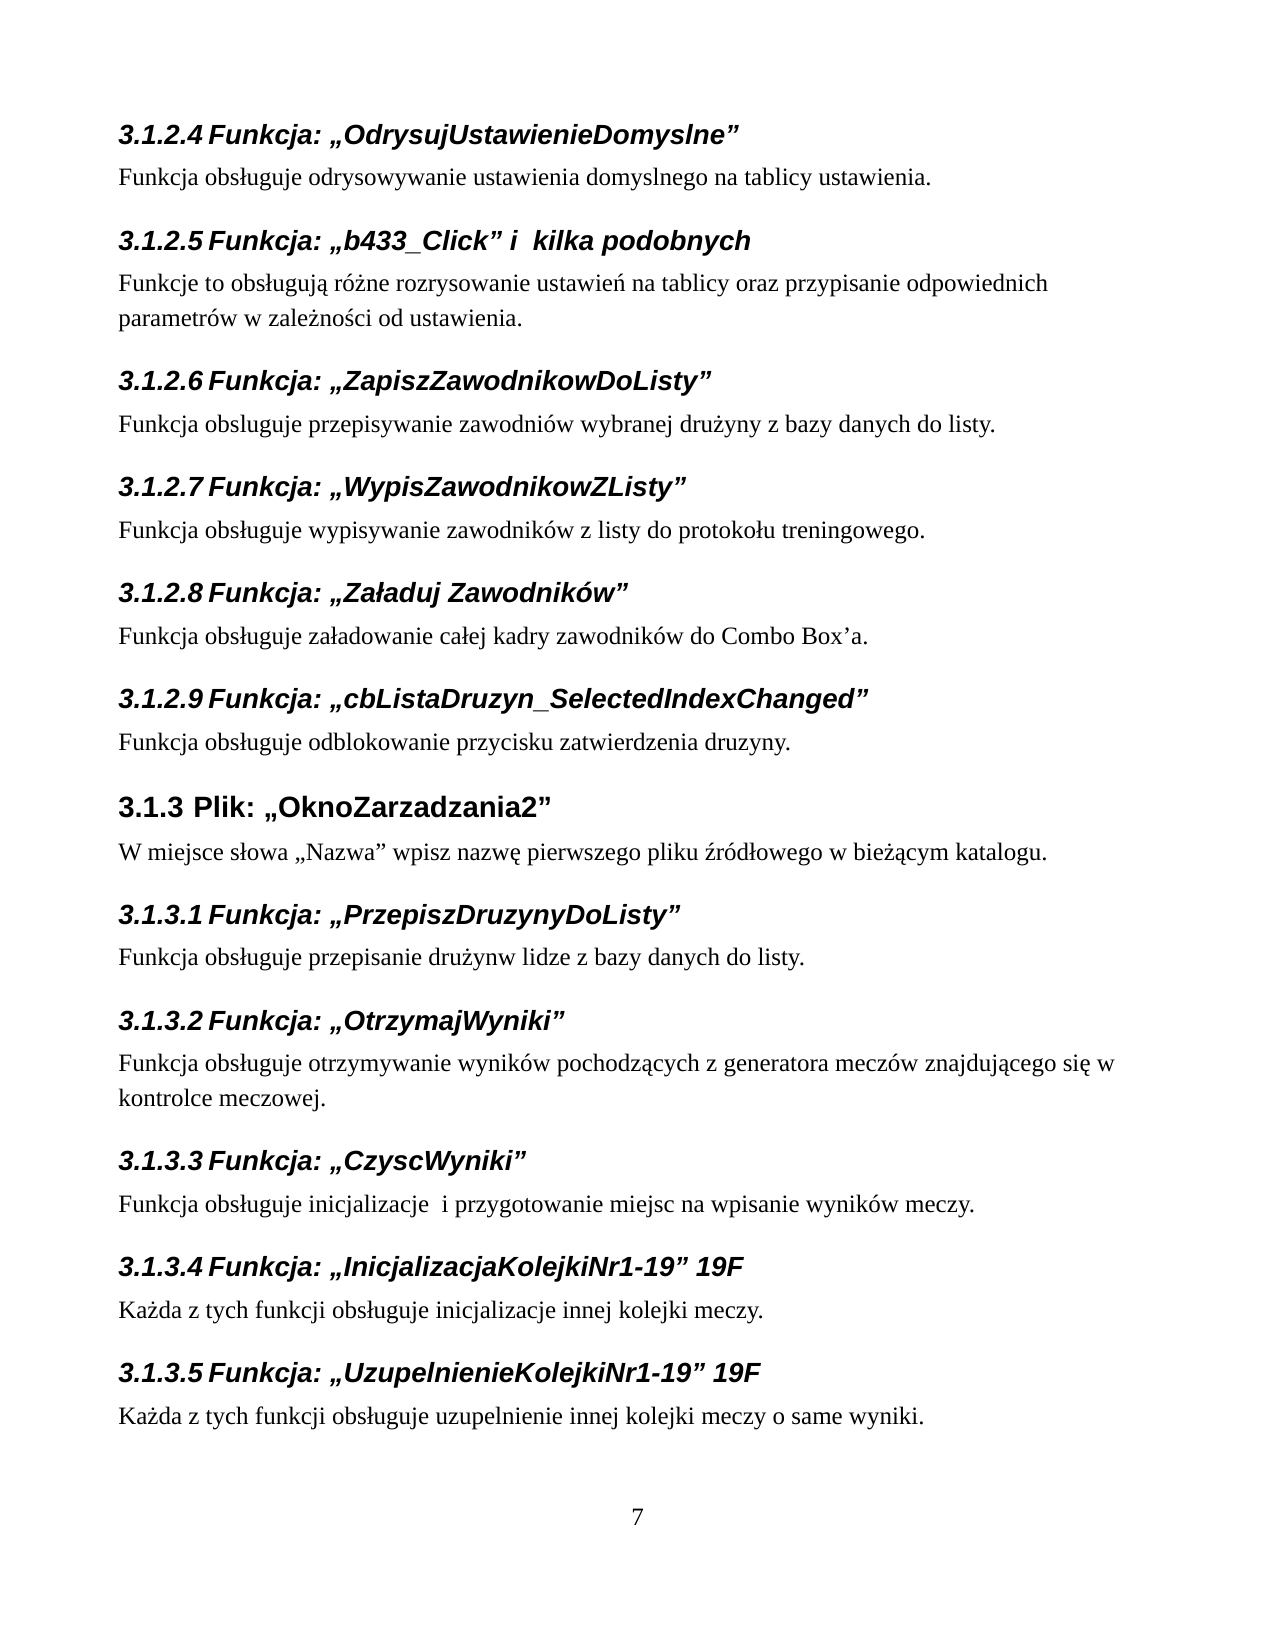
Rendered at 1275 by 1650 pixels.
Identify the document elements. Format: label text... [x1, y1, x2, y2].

text Funkcja obsługuje załadowanie całej kadry zawodników do Combo Box’a. [118, 621, 1157, 649]
text Każda z tych funkcji obsługuje inicjalizacje innej kolejki meczy. [118, 1295, 1157, 1323]
text Funkcja obsługuje wypisywanie zawodników z listy do protokołu treningowego. [118, 515, 1157, 543]
text W miejsce słowa „Nazwa” wpisz nazwę pierwszego pliku źródłowego w bieżącym katalogu. [118, 837, 1157, 865]
subtitle Funkcja: „Załaduj Zawodników” [118, 576, 1157, 608]
text Funkcja obsługuje otrzymywanie wyników pochodzących z generatora meczów znajdującego się w kontrolce meczowej. [118, 1048, 1157, 1112]
subtitle Funkcja: „OtrzymajWyniki” [118, 1004, 1157, 1036]
text Funkcja obsluguje przepisywanie zawodniów wybranej drużyny z bazy danych do listy. [118, 409, 1157, 438]
text Każda z tych funkcji obsługuje uzupelnienie innej kolejki meczy o same wyniki. [118, 1401, 1157, 1429]
text Funkcja obsługuje odblokowanie przycisku zatwierdzenia druzyny. [118, 727, 1157, 755]
subtitle Funkcja: „PrzepiszDruzynyDoListy” [118, 898, 1157, 930]
subtitle Funkcja: „CzyscWyniki” [118, 1144, 1157, 1176]
subtitle Funkcja: „WypisZawodnikowZListy” [118, 470, 1157, 502]
text Funkcja obsługuje odrysowywanie ustawienia domyslnego na tablicy ustawienia. [118, 162, 1157, 191]
subtitle Funkcja: „OdrysujUstawienieDomyslne” [118, 118, 1157, 150]
text Funkcje to obsługują różne rozrysowanie ustawień na tablicy oraz przypisanie odpowiednich parametrów w zależności od ustawienia. [118, 268, 1157, 332]
subtitle Funkcja: „cbListaDruzyn_SelectedIndexChanged” [118, 682, 1157, 714]
subtitle Plik: „OknoZarzadzania2” [118, 790, 1157, 824]
subtitle Funkcja: „b433_Click” i kilka podobnych [118, 224, 1157, 256]
text Funkcja obsługuje przepisanie drużynw lidze z bazy danych do listy. [118, 942, 1157, 971]
subtitle Funkcja: „InicjalizacjaKolejkiNr1-19” 19F [118, 1250, 1157, 1282]
subtitle Funkcja: „ZapiszZawodnikowDoListy” [118, 364, 1157, 396]
text Funkcja obsługuje inicjalizacje i przygotowanie miejsc na wpisanie wyników meczy. [118, 1189, 1157, 1218]
subtitle Funkcja: „UzupelnienieKolejkiNr1-19” 19F [118, 1356, 1157, 1388]
